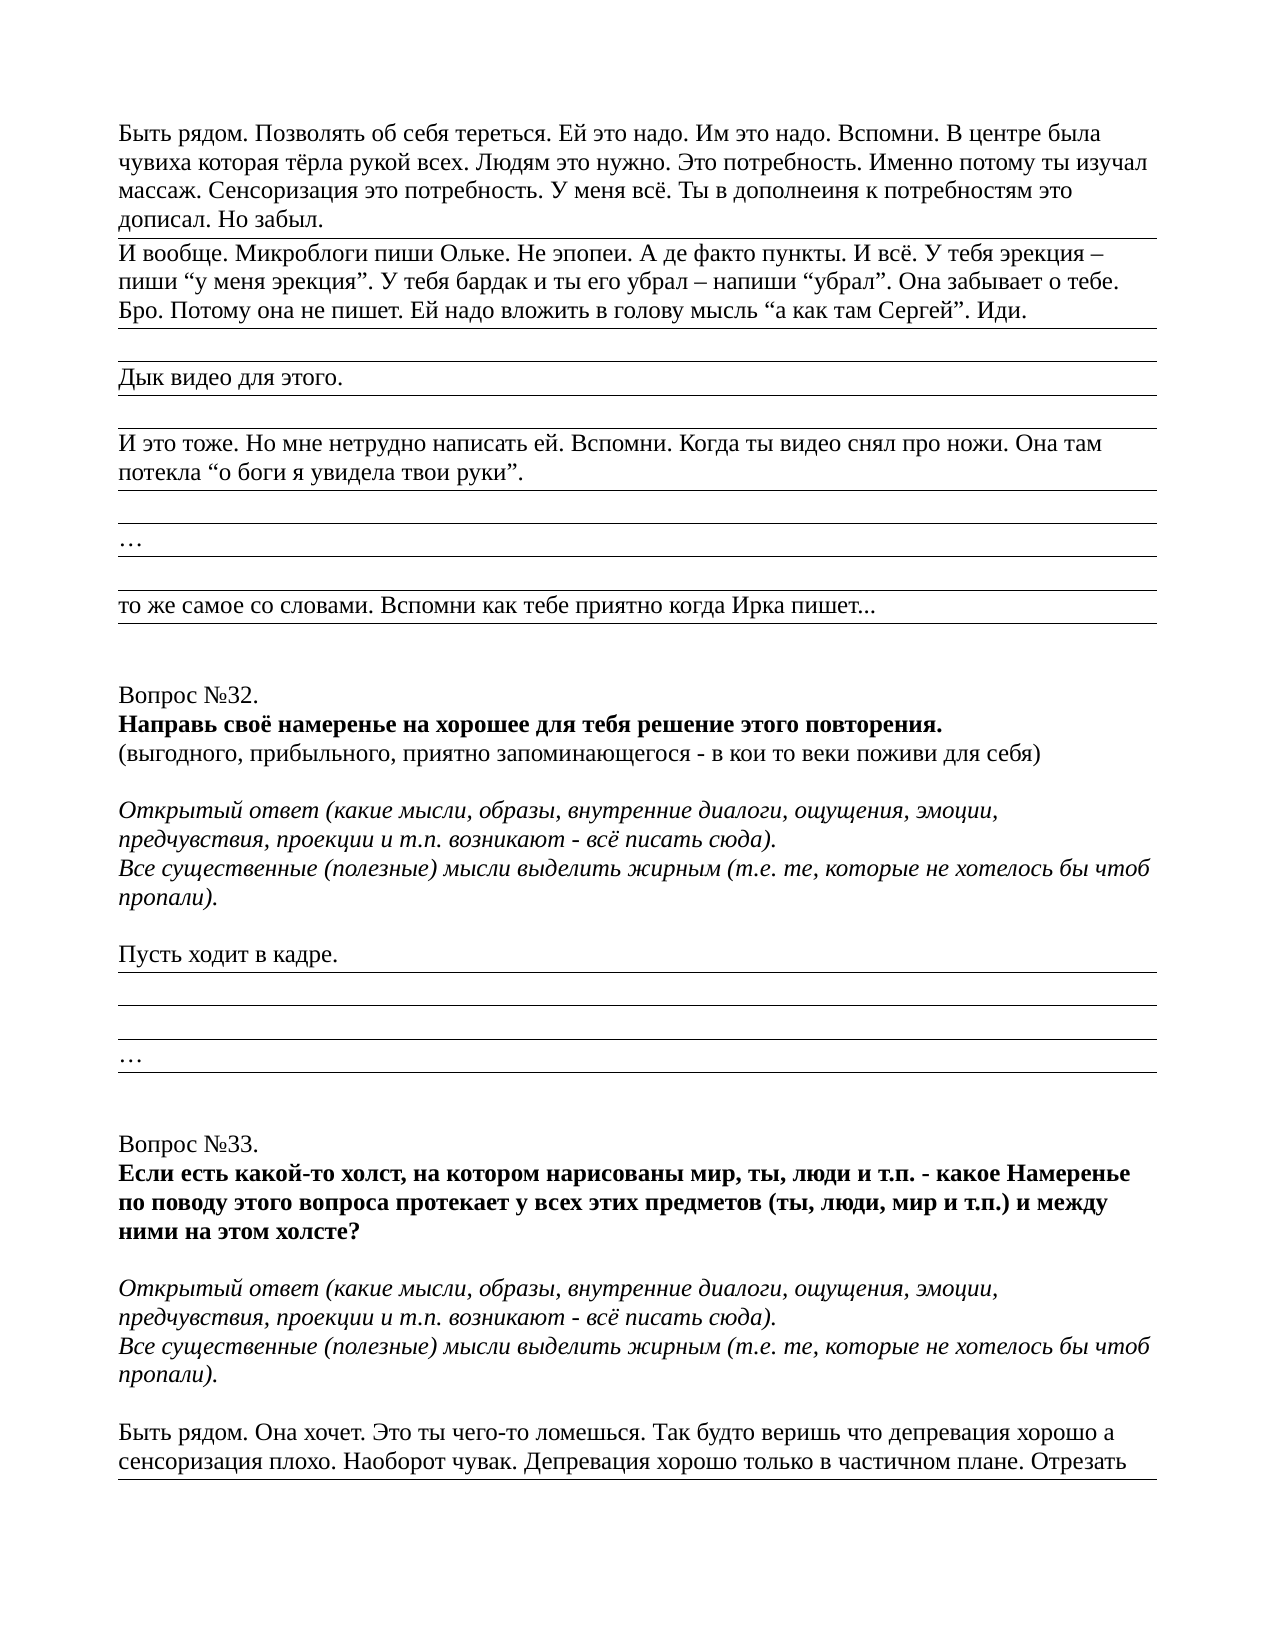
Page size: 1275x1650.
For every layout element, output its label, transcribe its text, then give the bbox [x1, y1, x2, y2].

text Направь своё намеренье на хорошее для тебя решение этого повторения. [118, 709, 1157, 738]
text Дык видео для этого. [118, 362, 1157, 395]
text Открытый ответ (какие мысли, образы, внутренние диалоги, ощущения, эмоции, предчувствия, проекции и т.п. возникают - всё писать сюда). [118, 795, 1157, 853]
text Пусть ходит в кадре. [118, 939, 1157, 972]
text … [118, 524, 1157, 556]
text Все существенные (полезные) мысли выделить жирным (т.е. те, которые не хотелось бы чтоб пропали). [118, 853, 1157, 910]
text И это тоже. Но мне нетрудно написать ей. Вспомни. Когда ты видео снял про ножи. Она там потекла “о боги я увидела твои руки”. [118, 429, 1157, 490]
text Быть рядом. Она хочет. Это ты чего-то ломешься. Так будто веришь что депревация хорошо а сенсоризация плохо. Наоборот чувак. Депревация хорошо только в частичном плане. Отрезать [118, 1417, 1157, 1479]
text … [118, 1040, 1157, 1072]
text Вопрос №32. [118, 680, 1157, 709]
text (выгодного, прибыльного, приятно запоминающегося - в кои то веки поживи для себя) [118, 738, 1157, 767]
text Все существенные (полезные) мысли выделить жирным (т.е. те, которые не хотелось бы чтоб пропали). [118, 1331, 1157, 1388]
text Вопрос №33. [118, 1129, 1157, 1158]
text И вообще. Микроблоги пиши Ольке. Не эпопеи. А де факто пункты. И всё. У тебя эрекция – пиши “у меня эрекция”. У тебя бардак и ты его убрал – напиши “убрал”. Она забывает о тебе. Бро. Потому она не пишет. Ей надо вложить в голову мысль “а как там Сергей”. Иди. [118, 239, 1157, 328]
text Быть рядом. Позволять об себя тереться. Ей это надо. Им это надо. Вспомни. В центре была чувиха которая тёрла рукой всех. Людям это нужно. Это потребность. Именно потому ты изучал массаж. Сенсоризация это потребность. У меня всё. Ты в дополнеиня к потребностям это дописал. Но забыл. [118, 118, 1157, 238]
text Если есть какой-то холст, на котором нарисованы мир, ты, люди и т.п. - какое Намеренье по поводу этого вопроса протекает у всех этих предметов (ты, люди, мир и т.п.) и между ними на этом холсте? [118, 1158, 1157, 1244]
text Открытый ответ (какие мысли, образы, внутренние диалоги, ощущения, эмоции, предчувствия, проекции и т.п. возникают - всё писать сюда). [118, 1273, 1157, 1331]
text то же самое со словами. Вспомни как тебе приятно когда Ирка пишет... [118, 591, 1157, 623]
